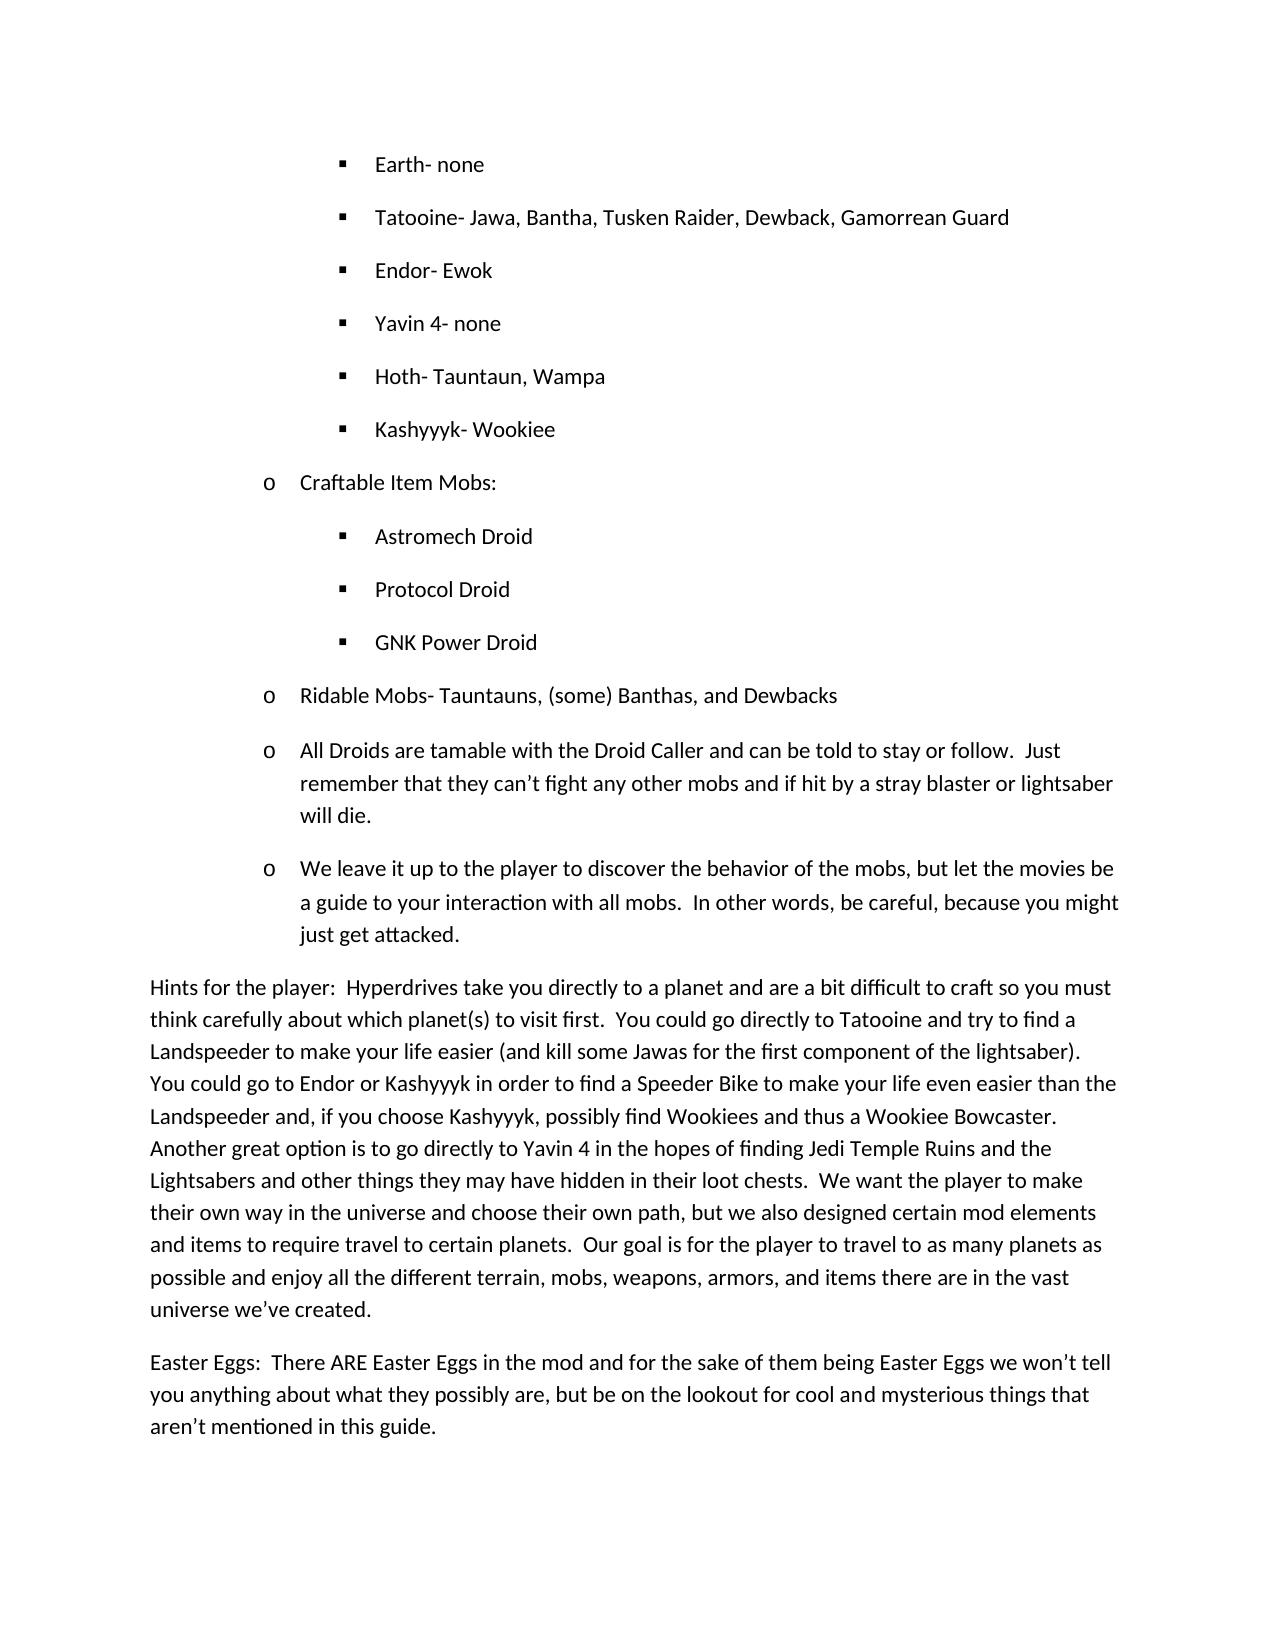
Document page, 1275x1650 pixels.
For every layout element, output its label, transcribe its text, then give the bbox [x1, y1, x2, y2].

list Earth- none [337, 150, 1125, 178]
list Hoth- Tauntaun, Wampa [337, 362, 1125, 390]
list Kashyyyk- Wookiee [337, 415, 1125, 443]
list Tatooine- Jawa, Bantha, Tusken Raider, Dewback, Gamorrean Guard [337, 203, 1125, 231]
list Ridable Mobs- Tauntauns, (some) Banthas, and Dewbacks [262, 682, 1125, 711]
list Protocol Droid [337, 576, 1125, 603]
list GNK Power Droid [337, 628, 1125, 657]
list Yavin 4- none [337, 309, 1125, 337]
list Endor- Ewok [337, 256, 1125, 284]
text Easter Eggs: There ARE Easter Eggs in the mod and for the sake of them being Easter Eggs we won’t tell you anything about what they possibly are, but be on the lookout for cool and mysterious things that aren’t mentioned in this guide. [150, 1348, 1125, 1440]
list We leave it up to the player to discover the behavior of the mobs, but let the movies be a guide to your interaction with all mobs. In other words, be careful, because you might just get attacked. [262, 854, 1125, 948]
text Hints for the player: Hyperdrives take you directly to a planet and are a bit difficult to craft so you must think carefully about which planet(s) to visit first. You could go directly to Tatooine and try to find a Landspeeder to make your life easier (and kill some Jawas for the first component of the lightsaber). You could go to Endor or Kashyyyk in order to find a Speeder Bike to make your life even easier than the Landspeeder and, if you choose Kashyyyk, possibly find Wookiees and thus a Wookiee Bowcaster. Another great option is to go directly to Yavin 4 in the hopes of finding Jedi Temple Ruins and the Lightsabers and other things they may have hidden in their loot chests. We want the player to make their own way in the universe and choose their own path, but we also designed certain mod elements and items to require travel to certain planets. Our goal is for the player to travel to as many planets as possible and enjoy all the different terrain, mobs, weapons, armors, and items there are in the vast universe we’ve created. [150, 973, 1125, 1323]
list Craftable Item Mobs: [262, 468, 1125, 497]
list Astromech Droid [337, 522, 1125, 551]
list All Droids are tamable with the Droid Caller and can be told to stay or follow. Just remember that they can’t fight any other mobs and if hit by a stray blaster or lightsaber will die. [262, 736, 1125, 829]
